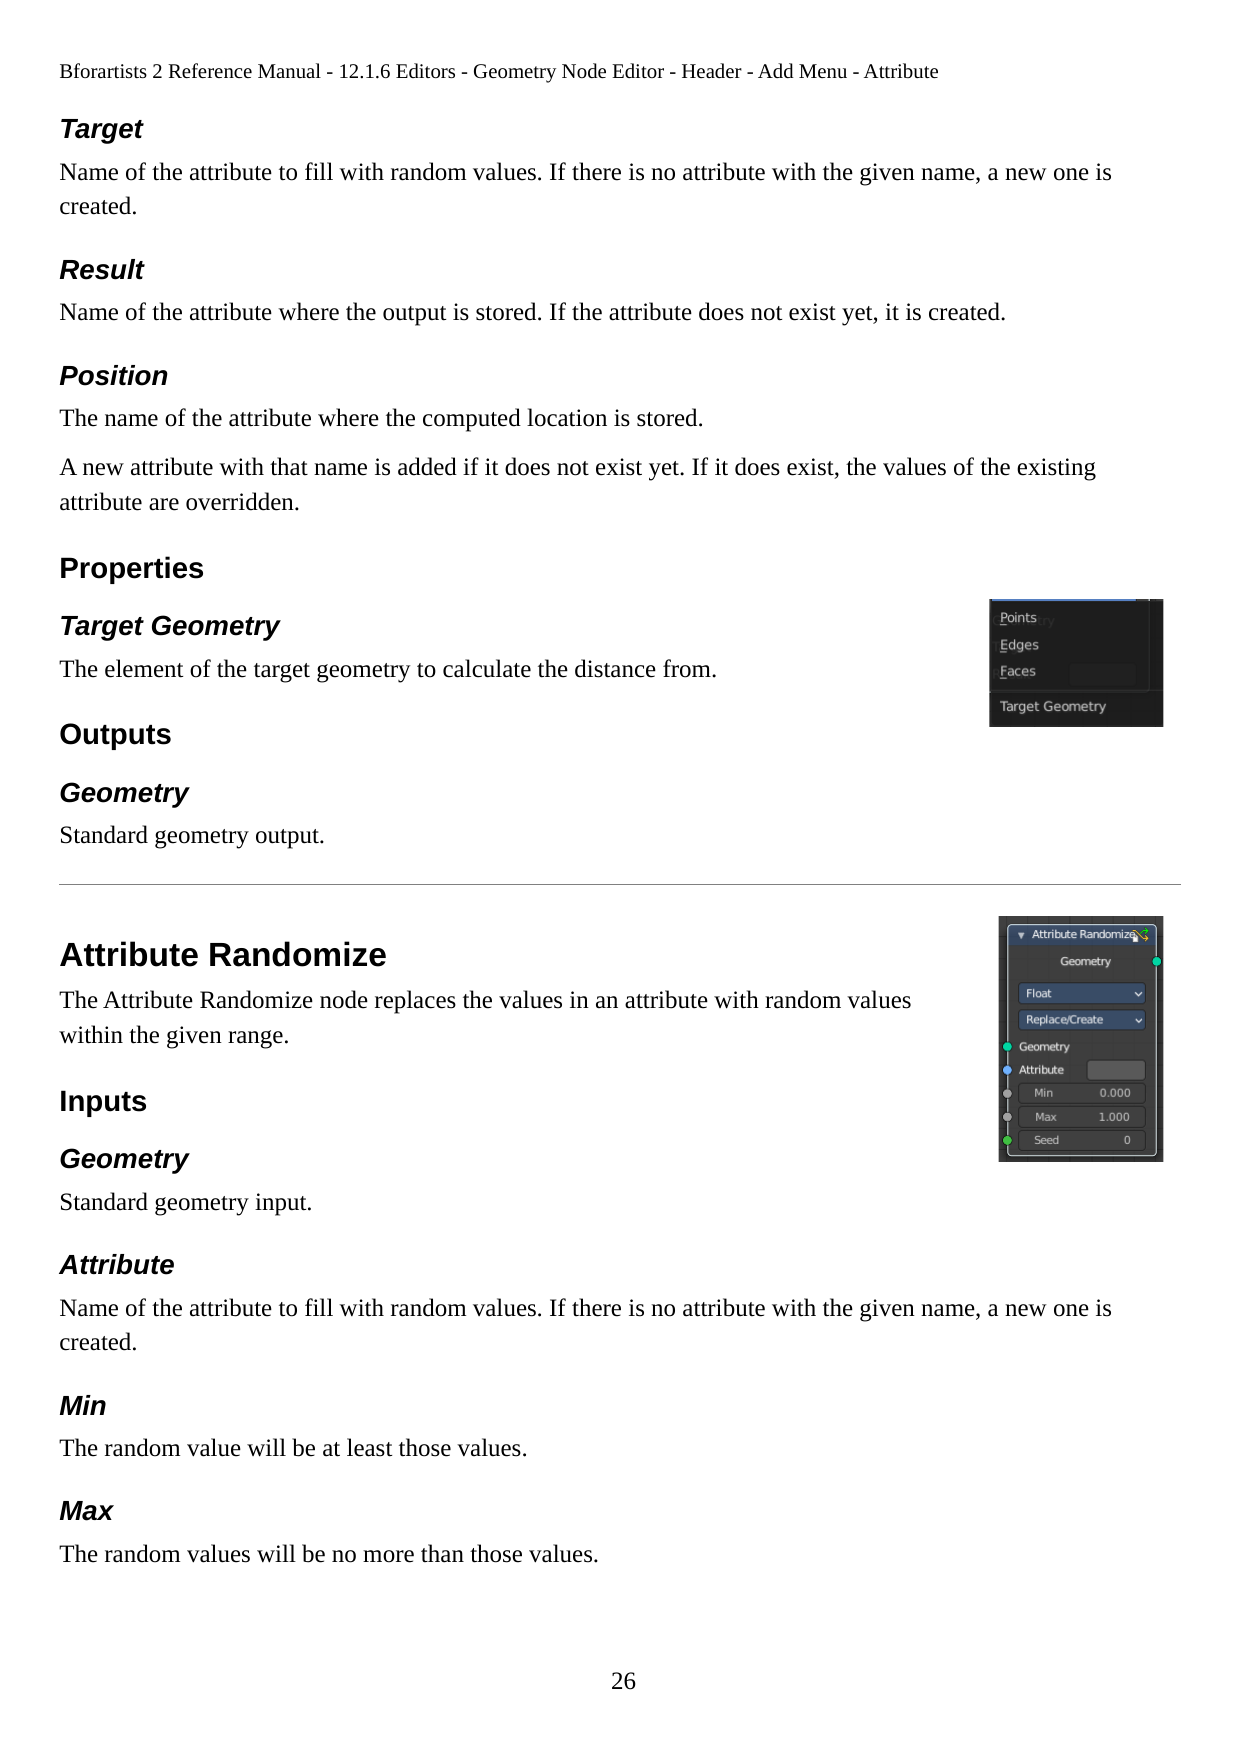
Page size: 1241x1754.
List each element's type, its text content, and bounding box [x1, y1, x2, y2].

text The element of the target geometry to calculate the distance from. [59, 654, 989, 682]
subtitle [1164, 1084, 1181, 1117]
subtitle Outputs [59, 717, 1181, 751]
subtitle Geometry [59, 1142, 1181, 1174]
text Name of the attribute to fill with random values. If there is no attribute with the given name, a new one is created. [59, 1293, 1181, 1356]
text The random value will be at least those values. [59, 1433, 1181, 1462]
picture [998, 916, 1164, 1162]
text The name of the attribute where the computed location is stored. [59, 403, 1181, 432]
text Name of the attribute to fill with random values. If there is no attribute with the given name, a new one is created. [59, 157, 1181, 220]
text The random values will be no more than those values. [59, 1539, 1181, 1568]
subtitle Max [59, 1495, 1181, 1527]
subtitle Result [59, 253, 1181, 285]
subtitle [1164, 609, 1181, 641]
subtitle Geometry [59, 776, 1181, 808]
subtitle Attribute Randomize [59, 934, 998, 973]
subtitle Position [59, 359, 1181, 391]
picture [989, 599, 1164, 727]
subtitle Target [59, 113, 1181, 144]
subtitle Attribute [59, 1248, 1181, 1280]
subtitle Properties [59, 551, 1181, 584]
subtitle [1164, 934, 1181, 973]
text Standard geometry output. [59, 820, 1181, 849]
subtitle Min [59, 1389, 1181, 1421]
text Standard geometry input. [59, 1187, 1181, 1216]
subtitle Inputs [59, 1084, 998, 1117]
text A new attribute with that name is added if it does not exist yet. If it does exist, the values of the existing attribute are overridden. [59, 452, 1181, 516]
text Name of the attribute where the output is stored. If the attribute does not exist yet, it is created. [59, 297, 1181, 326]
text The Attribute Randomize node replaces the values in an attribute with random values within the given range. [59, 986, 998, 1049]
subtitle Target Geometry [59, 609, 989, 641]
